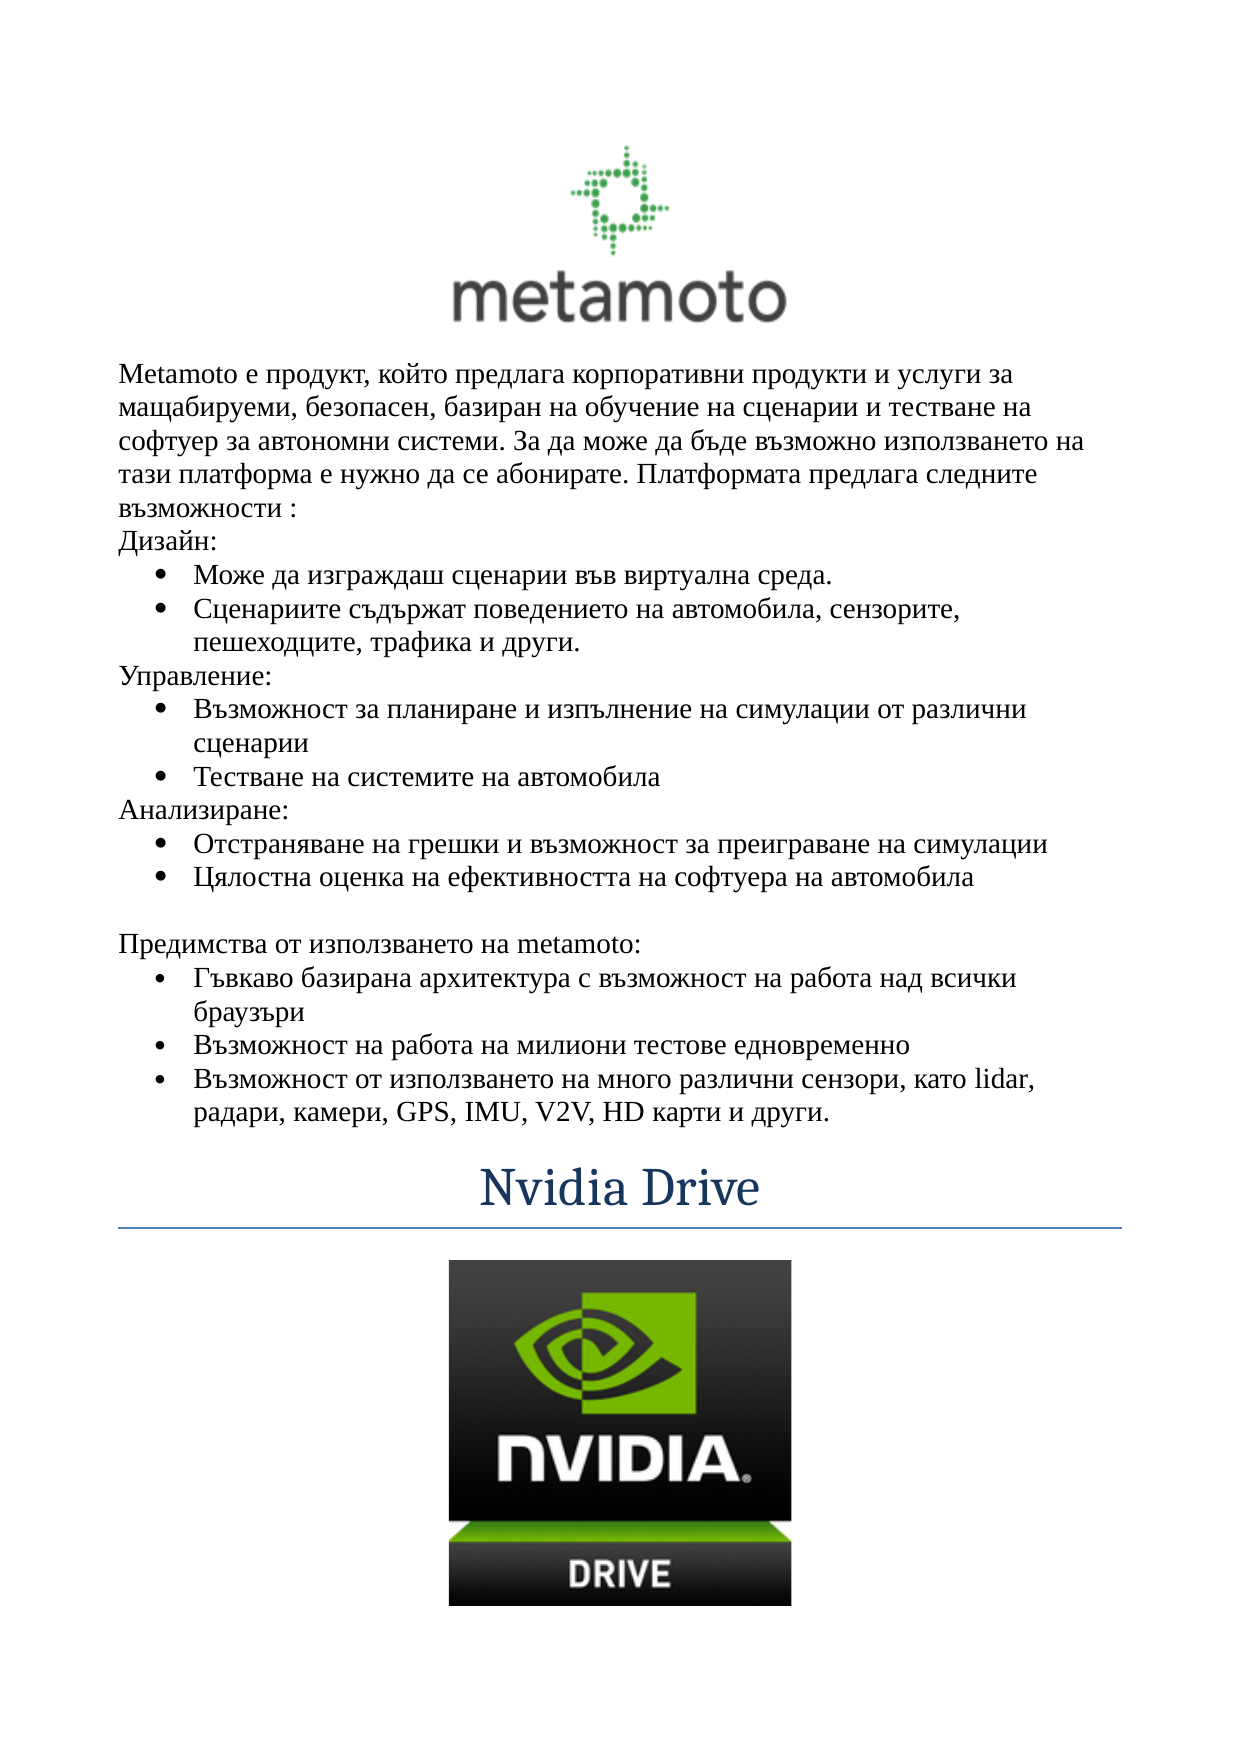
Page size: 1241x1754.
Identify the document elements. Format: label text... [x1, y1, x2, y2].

list Сценариите съдържат поведението на автомобила, сензорите, пешеходците, трафика и други. [156, 591, 1122, 658]
text Дизайн: [118, 523, 1122, 557]
text Анализиране: [118, 792, 1122, 826]
list Възможност за планиране и изпълнение на симулации от различни сценарии [156, 691, 1122, 759]
list Възможност на работа на милиони тестове едновременно [156, 1027, 1122, 1061]
text Управление: [118, 658, 1122, 691]
text Nvidia Drive [118, 1157, 1122, 1227]
list Тестване на системите на автомобила [156, 759, 1122, 792]
list Отстраняване на грешки и възможност за преиграване на симулации [156, 826, 1122, 859]
text Metamoto е продукт, който предлага корпоративни продукти и услуги за мащабируеми, безопасен, базиран на обучение на сценарии и тестване на софтуер за автономни системи. За да може да бъде възможно използването на тази платформа е нужно да се абонирате. Платформата предлага следните възможности : [118, 356, 1122, 523]
list Цялостна оценка на ефективността на софтуера на автомобила [156, 859, 1122, 893]
list Гъвкаво базирана архитектура с възможност на работа над всички браузъри [156, 960, 1122, 1027]
text Предимства от използването на metamoto: [118, 927, 1122, 960]
list Възможност от използването на много различни сензори, като lidar, радари, камери, GPS, IMU, V2V, HD карти и други. [156, 1061, 1122, 1128]
list Може да изграждаш сценарии във виртуална среда. [156, 557, 1122, 591]
